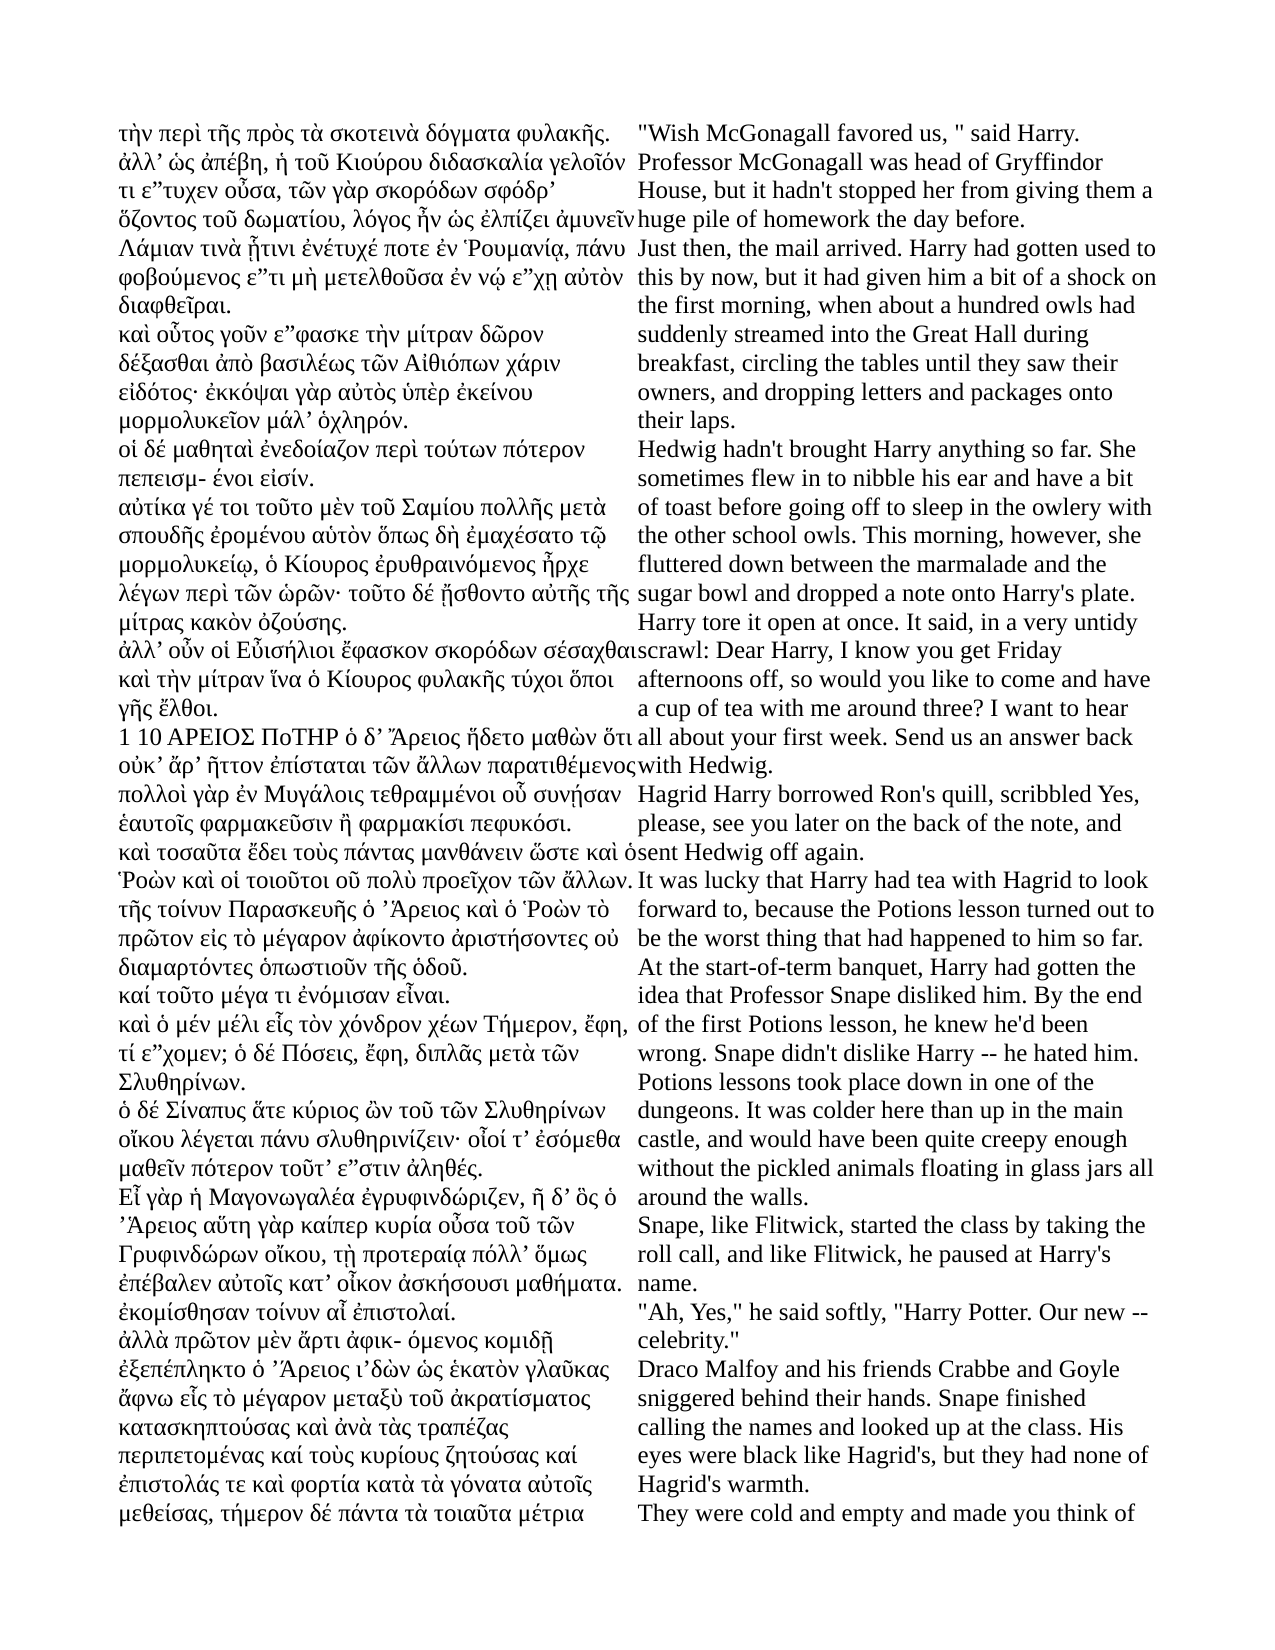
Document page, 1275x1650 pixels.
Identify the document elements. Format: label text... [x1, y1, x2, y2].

table_cell "Wish McGonagall favored us, " said Harry. Professor McGonagall was head of Gryffindor House, but it hadn't stopped her from giving them a huge pile of homework the day before. Just then, the mail arrived. Harry had gotten used to this by now, but it had given him a bit of a shock on the first morning, when about a hundred owls had suddenly streamed into the Great Hall during breakfast, circling the tables until they saw their owners, and dropping letters and packages onto their laps. Hedwig hadn't brought Harry anything so far. She sometimes flew in to nibble his ear and have a bit of toast before going off to sleep in the owlery with the other school owls. This morning, however, she fluttered down between the marmalade and the sugar bowl and dropped a note onto Harry's plate. Harry tore it open at once. It said, in a very untidy scrawl: Dear Harry, I know you get Friday afternoons off, so would you like to come and have a cup of tea with me around three? I want to hear all about your first week. Send us an answer back with Hedwig. Hagrid Harry borrowed Ron's quill, scribbled Yes, please, see you later on the back of the note, and sent Hedwig off again. It was lucky that Harry had tea with Hagrid to look forward to, because the Potions lesson turned out to be the worst thing that had happened to him so far. At the start-of-term banquet, Harry had gotten the idea that Professor Snape disliked him. By the end of the first Potions lesson, he knew he'd been wrong. Snape didn't dislike Harry -- he hated him. Potions lessons took place down in one of the dungeons. It was colder here than up in the main castle, and would have been quite creepy enough without the pickled animals floating in glass jars all around the walls. Snape, like Flitwick, started the class by taking the roll call, and like Flitwick, he paused at Harry's name. "Ah, Yes," he said softly, "Harry Potter. Our new -- celebrity." Draco Malfoy and his friends Crabbe and Goyle sniggered behind their hands. Snape finished calling the names and looked up at the class. His eyes were black like Hagrid's, but they had none of Hagrid's warmth. They were cold and empty and made you think of [638, 118, 1157, 1527]
table_cell τὴν περὶ τῆς πρὸς τὰ σκοτεινὰ δόγματα φυλακῆς. ἀλλ’ ὡς ἀπέβη, ἡ τοῦ Κιούρου διδασκαλία γελοῖόν τι ε”τυχεν οὖσα, τῶν γὰρ σκορόδων σφόδρ’ ὅζοντος τοῦ δωματίου, λόγος ἦν ὡς ἐλπίζει ἀμυνεῖν Λάμιαν τινὰ ᾗτινι ἐνέτυχέ ποτε ἐν Ῥουμανίᾳ, πάνυ φοβούμενος ε”τι μὴ μετελθοῦσα ἐν νῴ ε”χῃ αὐτὸν διαφθεῖραι. καὶ οὗτος γοῦν ε”φασκε τὴν μίτραν δῶρον δέξασθαι ἀπὸ βασιλέως τῶν Αἰθιόπων χάριν εἰδότος· ἐκκόψαι γὰρ αὐτὸς ὑπὲρ ἐκείνου μορμολυκεῖον μάλ’ ὁχληρόν. οἱ δέ μαθηταὶ ἐνεδοίαζον περὶ τούτων πότερον πεπεισμ- ένοι εἰσίν. αὐτίκα γέ τοι τοῦτο μὲν τοῦ Σαμίου πολλῆς μετὰ σπουδῆς ἐρομένου αὑτὸν ὅπως δὴ ἐμαχέσατο τῷ μορμολυκείῳ, ὁ Κίουρος ἐρυθραινόμενος ἦρχε λέγων περὶ τῶν ὡρῶν· τοῦτο δέ ᾔσθοντο αὐτῆς τῆς μίτρας κακὸν ὀζούσης. ἀλλ’ οὖν οἱ Εὖισήλιοι ἔφασκον σκορόδων σέσαχθαι καὶ τὴν μίτραν ἵνα ὁ Κίουρος φυλακῆς τύχοι ὅποι γῆς ἔλθοι. 1 10 ΑΡΕΙΟΣ ΠοΤΗΡ ὁ δ’ Ἄρειος ἥδετο μαθὼν ὅτι οὐκ’ ἄρ’ ῆττον ἐπίσταται τῶν ἄλλων παρατιθέμενος πολλοὶ γὰρ ἐν Μυγάλοις τεθραμμένοι οὗ συνῄσαν ἑαυτοῖς φαρμακεῦσιν ἢ φαρμακίσι πεφυκόσι. καὶ τοσαῦτα ἔδει τοὺς πάντας μανθάνειν ὥστε καὶ ὁ Ῥοὼν καὶ οἱ τοιοῦτοι οῦ πολὺ προεῖχον τῶν ἄλλων. τῆς τοίνυν Παρασκευῆς ὁ ’Ἁρειος καὶ ὁ Ῥοὼν τὸ πρῶτον εἰς τὸ μέγαρον ἀφίκοντο ἀριστήσοντες οὐ διαμαρτόντες ὁπωστιοῦν τῆς ὁδοῦ. καί τοῦτο μέγα τι ἐνόμισαν εἶναι. καὶ ὁ μέν μέλι εἷς τὸν χόνδρον χέων Τήμερον, ἔφη, τί ε”χομεν; ὁ δέ Πόσεις, ἔφη, διπλᾶς μετὰ τῶν Σλυθηρίνων. ὁ δέ Σίναπυς ἅτε κύριος ὢν τοῦ τῶν Σλυθηρίνων οἴκου λέγεται πάνυ σλυθηρινίζειν· οἶοί τ’ ἐσόμεθα μαθεῖν πότερον τοῦτ’ ε”στιν ἀληθές. Εἶ γὰρ ἡ Μαγονωγαλέα ἐγρυφινδώριζεν, ῆ δ’ ὃς ὁ ’Ἁρειος αὕτη γὰρ καίπερ κυρία οὖσα τοῦ τῶν Γρυφινδώρων οἴκου, τῂ προτεραίᾳ πόλλ’ ὅμως ἐπέβαλεν αὐτοῖς κατ’ οἶκον ἀσκήσουσι μαθήματα. ἐκομίσθησαν τοίνυν αἶ ἐπιστολαί. ἀλλὰ πρῶτον μὲν ἄρτι ἀφικ- όμενος κομιδῇ ἐξεπέπληκτο ὁ ’Άρειος ι’δὼν ὡς ἑκατὸν γλαῦκας ἄφνω εἷς τὸ μέγαρον μεταξὺ τοῦ ἀκρατίσματος κατασκηπτούσας καὶ ἀνὰ τὰς τραπέζας περιπετομένας καί τοὺς κυρίους ζητούσας καί ἐπιστολάς τε καὶ φορτία κατὰ τὰ γόνατα αὐτοῖς μεθείσας, τήμερον δέ πάντα τὰ τοιαῦτα μέτρια [118, 118, 637, 1527]
